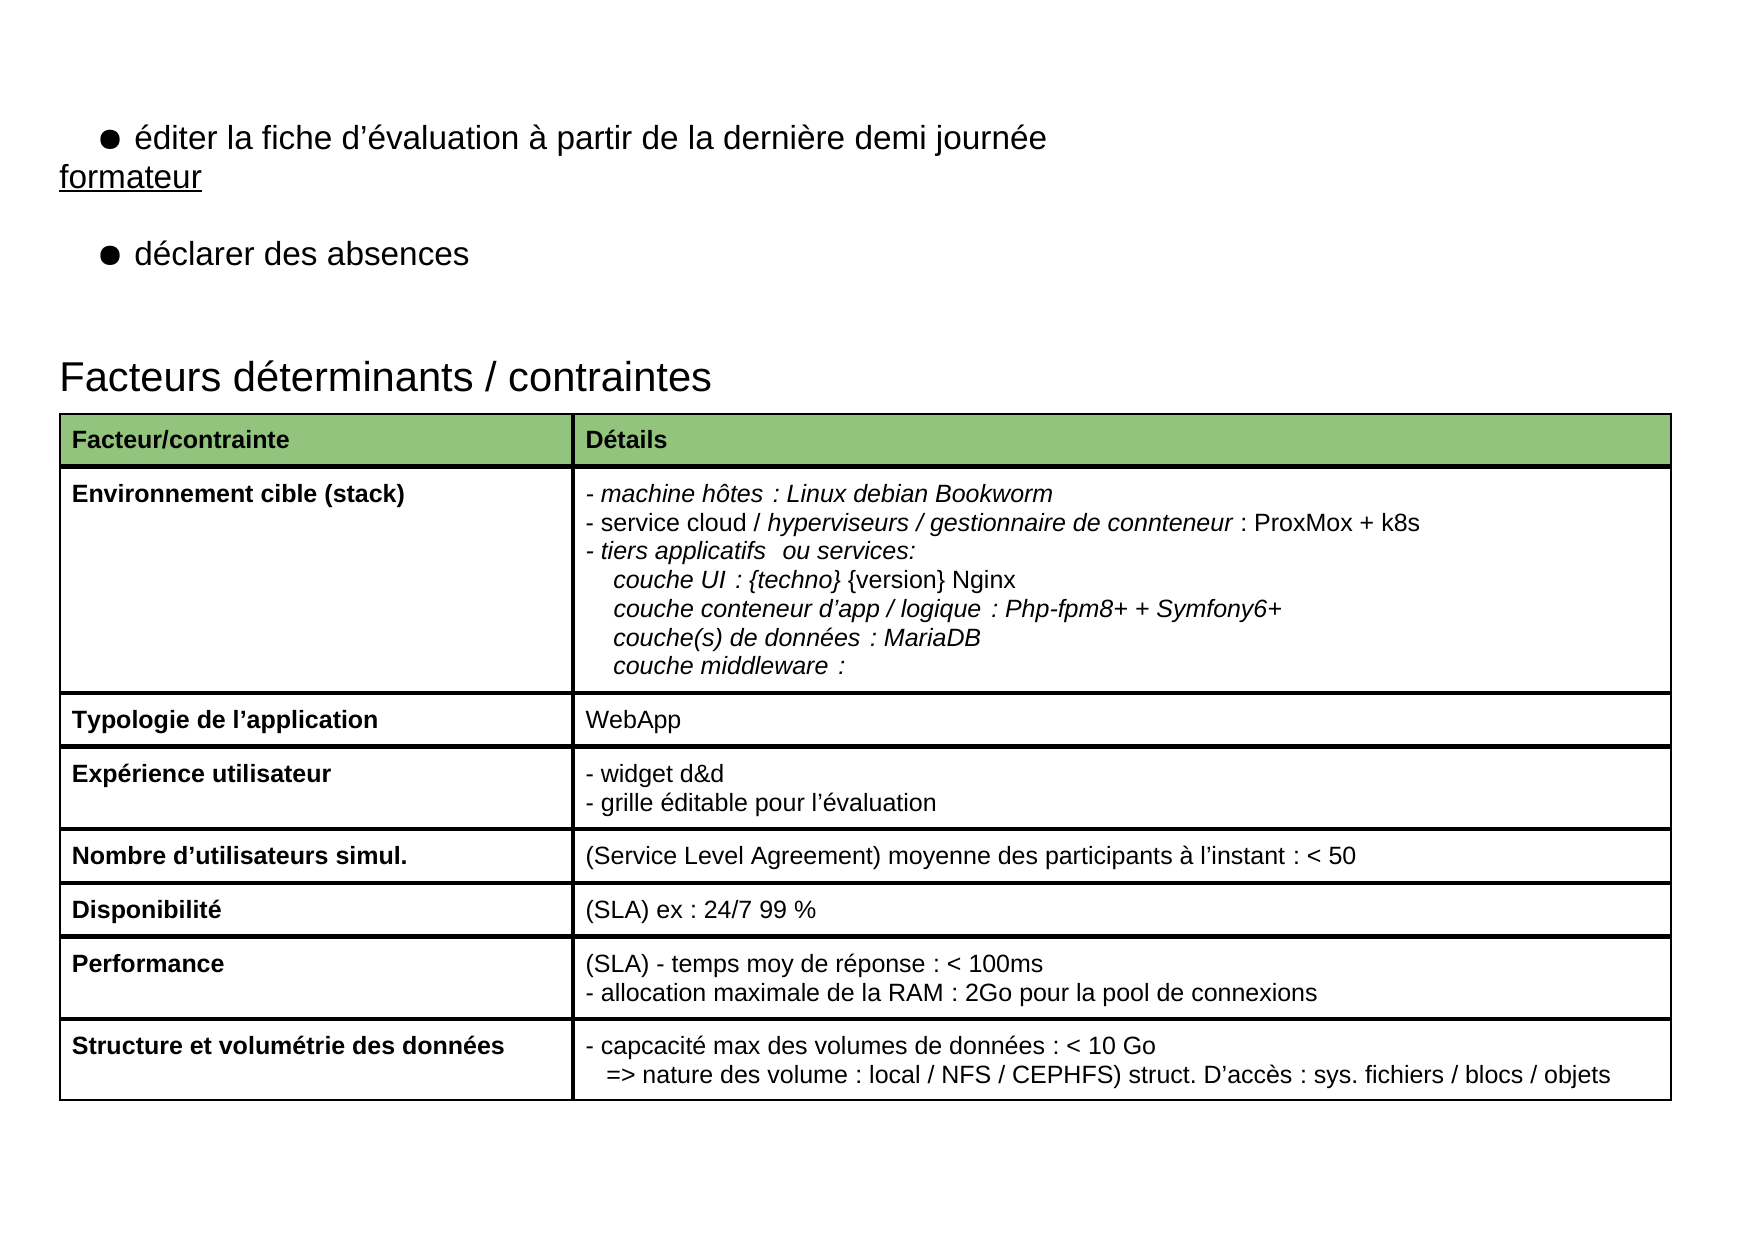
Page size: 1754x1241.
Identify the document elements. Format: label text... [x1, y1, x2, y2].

text formateur [59, 157, 1695, 195]
table_cell (Service Level Agreement) moyenne des participants à l’instant : < 50 [575, 831, 1670, 881]
table_cell - capcacité max des volumes de données : < 10 Go => nature des volume : local / NFS / CEPHFS) struct. D’accès : sys. fichiers / blocs / objets [575, 1021, 1670, 1099]
list éditer la fiche d’évaluation à partir de la dernière demi journée [97, 118, 1695, 157]
table_cell Structure et volumétrie des données [61, 1021, 571, 1099]
table_cell Typologie de l’application [61, 695, 571, 744]
table_cell Nombre d’utilisateurs simul. [61, 831, 571, 881]
table_header Détails [575, 415, 1670, 464]
table_header Facteur/contrainte [61, 415, 571, 464]
table_cell (SLA) ex : 24/7 99 % [575, 885, 1670, 934]
table_cell Performance [61, 939, 571, 1017]
list déclarer des absences [97, 233, 1695, 272]
table_cell WebApp [575, 695, 1670, 744]
table_cell Environnement cible (stack) [61, 469, 571, 691]
table_cell (SLA) - temps moy de réponse : < 100ms - allocation maximale de la RAM : 2Go pour la pool de connexions [575, 939, 1670, 1017]
table_cell - machine hôtes : Linux debian Bookworm - service cloud / hyperviseurs / gestionnaire de connteneur : ProxMox + k8s - tiers applicatifs ou services: couche UI : {techno} {version} Nginx couche conteneur d’app / logique : Php-fpm8+ + Symfony6+ couche(s) de données : MariaDB couche middleware : [575, 469, 1670, 691]
subtitle Facteurs déterminants / contraintes [59, 352, 1695, 400]
table_cell - widget d&d - grille éditable pour l’évaluation [575, 749, 1670, 827]
table_cell Expérience utilisateur [61, 749, 571, 827]
table_cell Disponibilité [61, 885, 571, 934]
